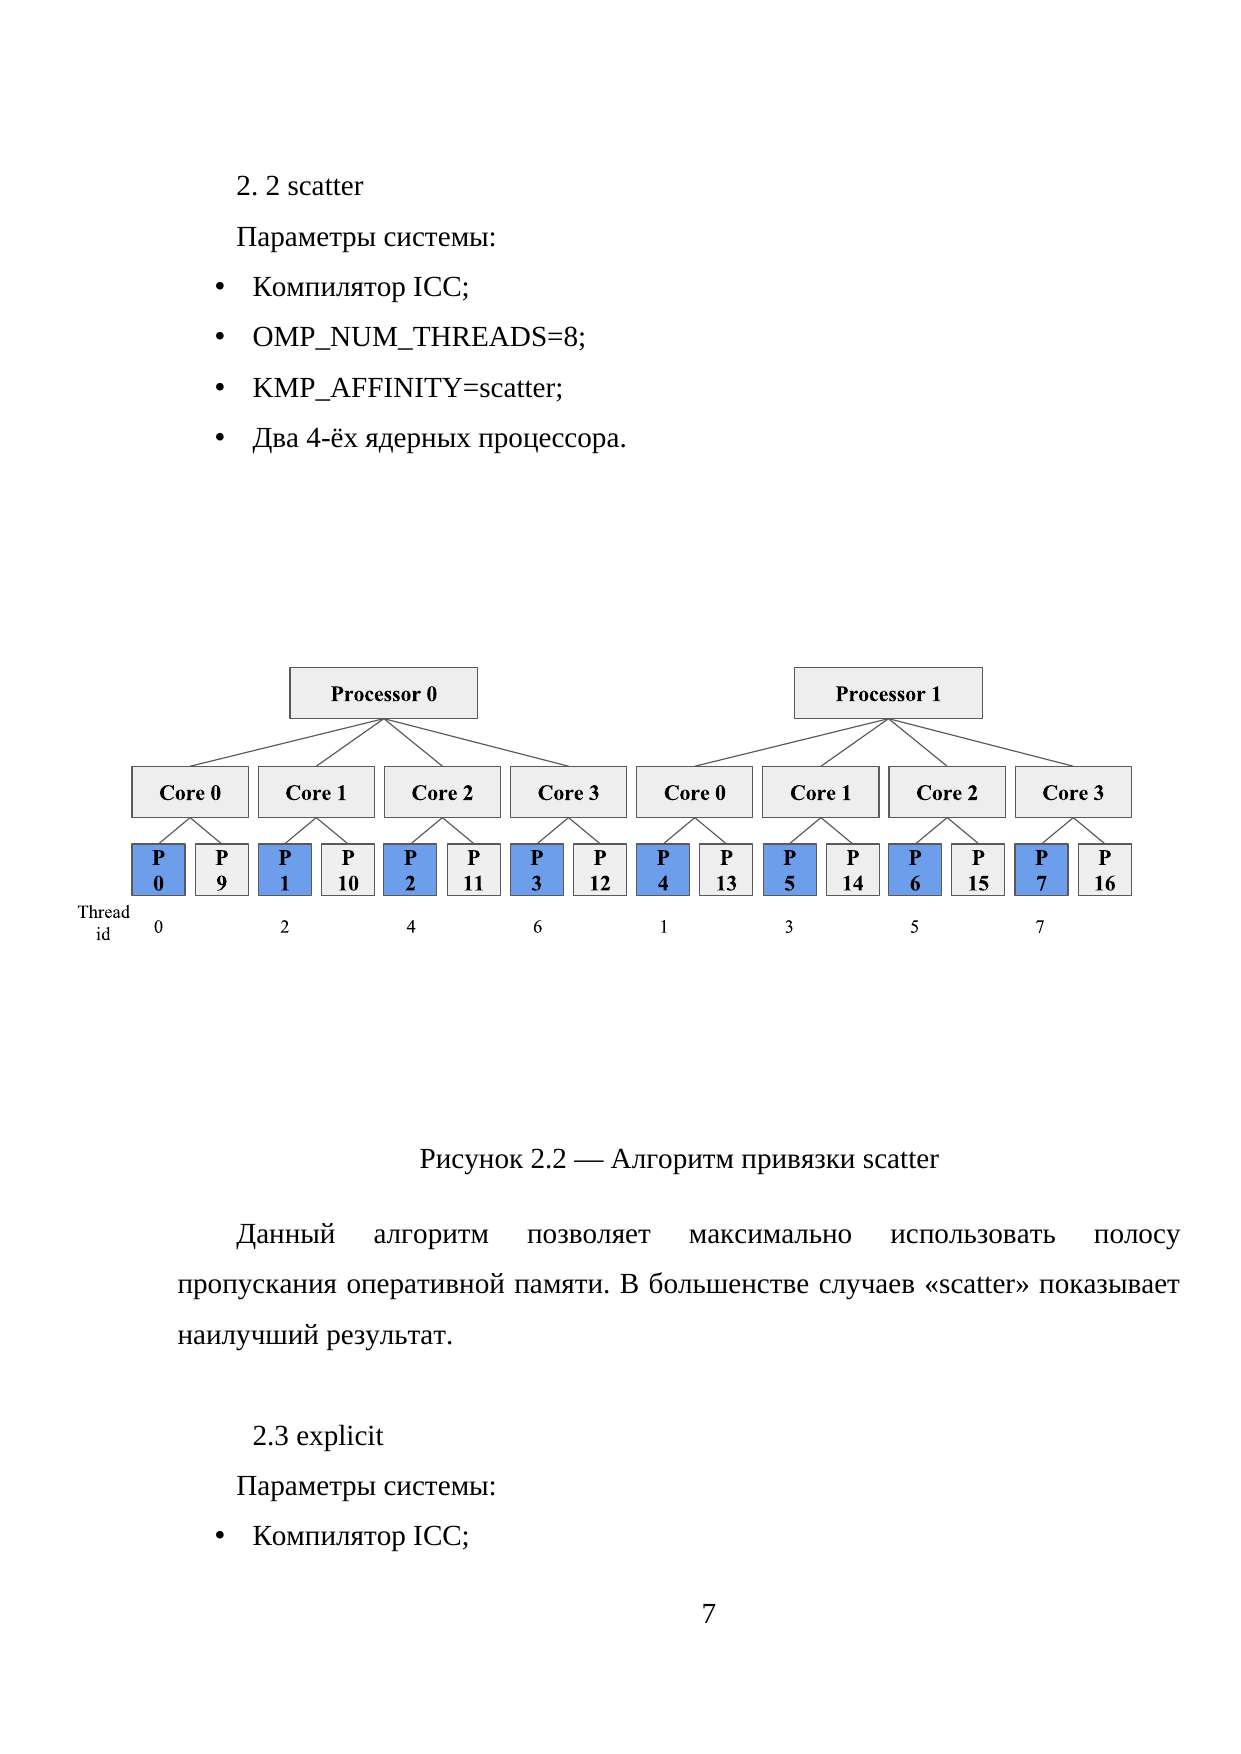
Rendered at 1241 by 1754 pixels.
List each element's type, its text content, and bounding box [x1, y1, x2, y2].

text Данный алгоритм позволяет максимально использовать полосу пропускания оперативной памяти. В большенстве случаев «scatter» показывает наилучший результат. [177, 1216, 1181, 1351]
list Компилятор ICC; [215, 1518, 1181, 1552]
text Рисунок 2.2 — Алгоритм привязки scatter [177, 1124, 1181, 1174]
text 2. 2 scatter [177, 168, 1181, 202]
list 2.3 explicit [215, 1418, 1181, 1451]
text Параметры системы: [177, 219, 1181, 252]
list Два 4-ёх ядерных процессора. [215, 420, 1181, 454]
text Параметры системы: [177, 1468, 1181, 1501]
list KMP_AFFINITY=scatter; [215, 370, 1181, 403]
list Компилятор ICC; [215, 269, 1181, 303]
list OMP_NUM_THREADS=8; [215, 319, 1181, 353]
